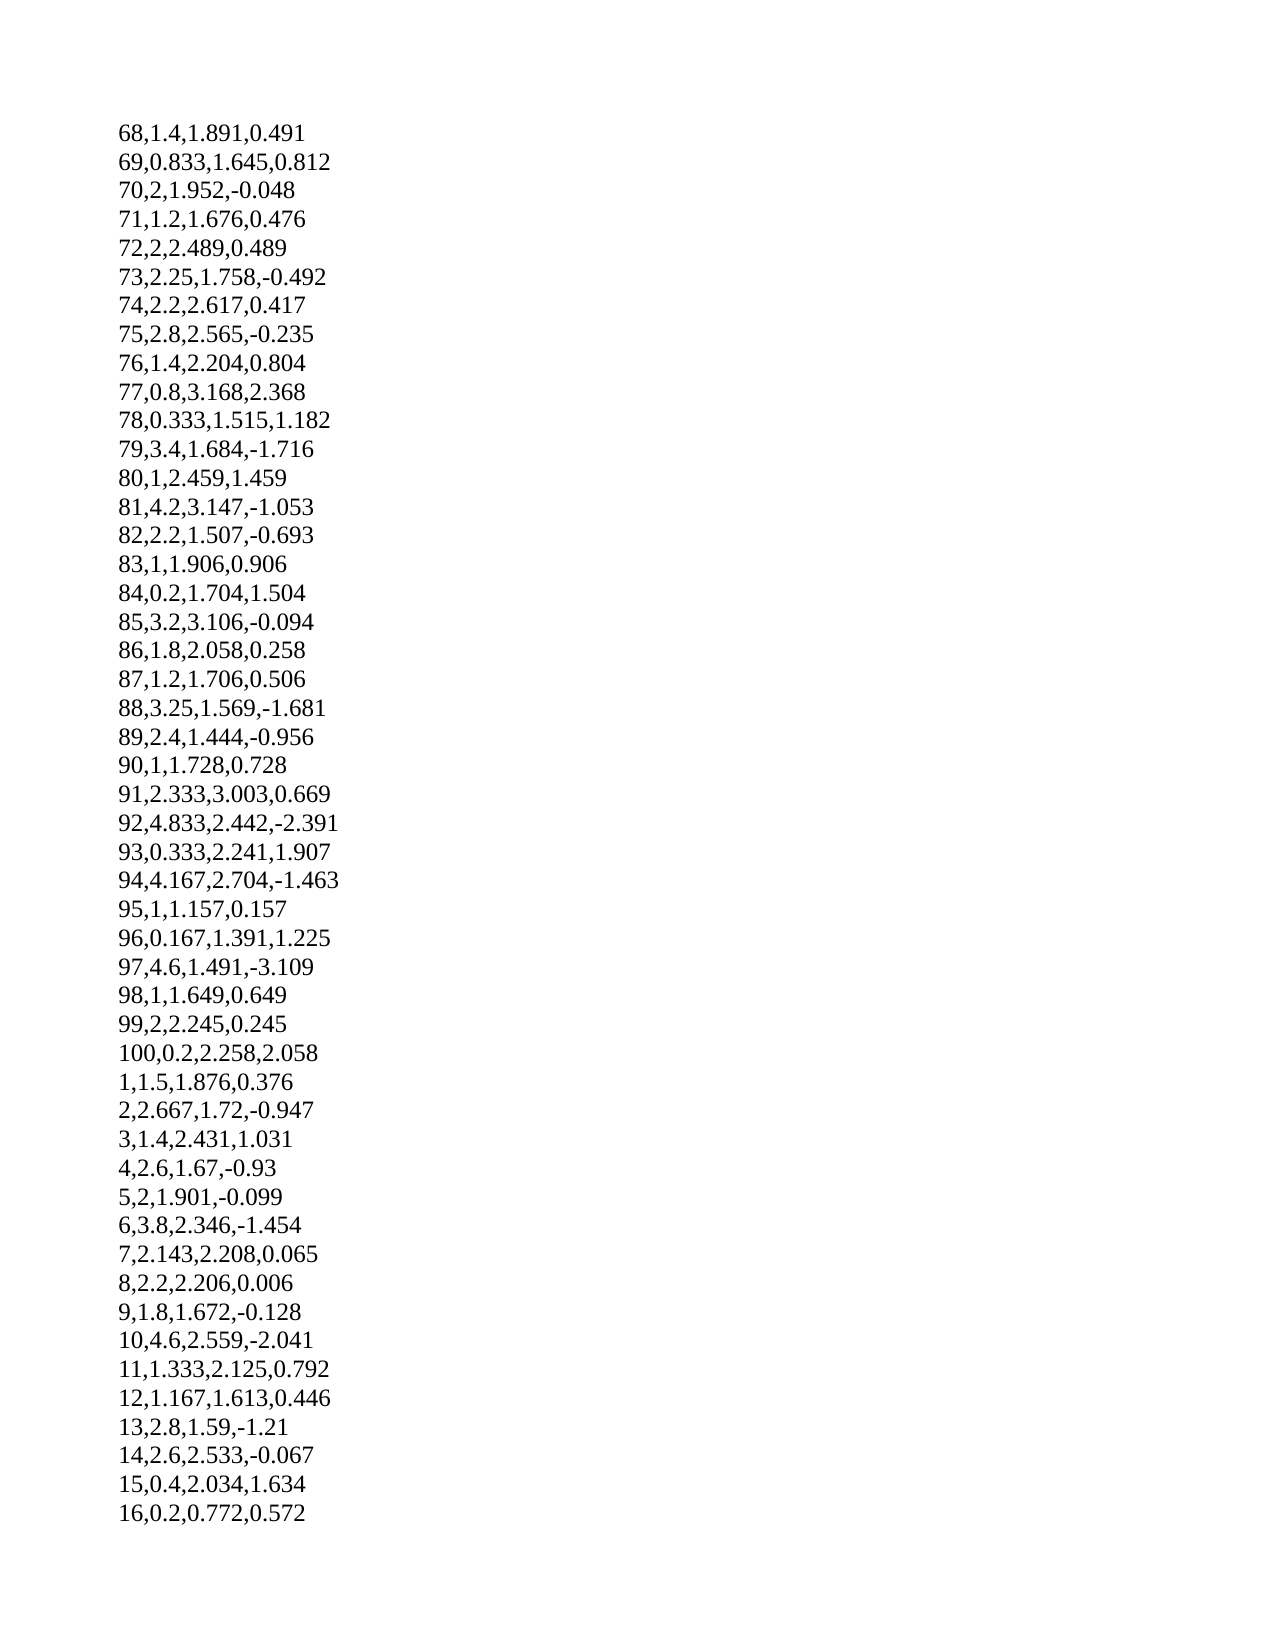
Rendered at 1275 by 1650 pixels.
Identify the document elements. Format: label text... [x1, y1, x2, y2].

text 75,2.8,2.565,-0.235 [118, 319, 1157, 348]
text 8,2.2,2.206,0.006 [118, 1268, 1157, 1297]
text 74,2.2,2.617,0.417 [118, 291, 1157, 319]
text 9,1.8,1.672,-0.128 [118, 1297, 1157, 1326]
text 78,0.333,1.515,1.182 [118, 406, 1157, 434]
text 69,0.833,1.645,0.812 [118, 147, 1157, 176]
text 83,1,1.906,0.906 [118, 549, 1157, 578]
text 70,2,1.952,-0.048 [118, 176, 1157, 204]
text 92,4.833,2.442,-2.391 [118, 808, 1157, 837]
text 71,1.2,1.676,0.476 [118, 204, 1157, 233]
text 80,1,2.459,1.459 [118, 463, 1157, 492]
text 76,1.4,2.204,0.804 [118, 348, 1157, 377]
text 84,0.2,1.704,1.504 [118, 578, 1157, 607]
text 3,1.4,2.431,1.031 [118, 1124, 1157, 1153]
text 82,2.2,1.507,-0.693 [118, 521, 1157, 549]
text 7,2.143,2.208,0.065 [118, 1239, 1157, 1268]
text 72,2,2.489,0.489 [118, 233, 1157, 262]
text 93,0.333,2.241,1.907 [118, 837, 1157, 866]
text 90,1,1.728,0.728 [118, 751, 1157, 779]
text 86,1.8,2.058,0.258 [118, 636, 1157, 664]
text 97,4.6,1.491,-3.109 [118, 952, 1157, 981]
text 4,2.6,1.67,-0.93 [118, 1153, 1157, 1182]
text 14,2.6,2.533,-0.067 [118, 1441, 1157, 1469]
text 10,4.6,2.559,-2.041 [118, 1326, 1157, 1354]
text 13,2.8,1.59,-1.21 [118, 1412, 1157, 1441]
text 73,2.25,1.758,-0.492 [118, 262, 1157, 291]
text 1,1.5,1.876,0.376 [118, 1067, 1157, 1096]
text 95,1,1.157,0.157 [118, 894, 1157, 923]
text 16,0.2,0.772,0.572 [118, 1498, 1157, 1527]
text 79,3.4,1.684,-1.716 [118, 434, 1157, 463]
text 85,3.2,3.106,-0.094 [118, 607, 1157, 636]
text 2,2.667,1.72,-0.947 [118, 1096, 1157, 1124]
text 81,4.2,3.147,-1.053 [118, 492, 1157, 521]
text 88,3.25,1.569,-1.681 [118, 693, 1157, 722]
text 99,2,2.245,0.245 [118, 1009, 1157, 1038]
text 11,1.333,2.125,0.792 [118, 1354, 1157, 1383]
text 5,2,1.901,-0.099 [118, 1182, 1157, 1211]
text 94,4.167,2.704,-1.463 [118, 866, 1157, 894]
text 68,1.4,1.891,0.491 [118, 118, 1157, 147]
text 89,2.4,1.444,-0.956 [118, 722, 1157, 751]
text 100,0.2,2.258,2.058 [118, 1038, 1157, 1067]
text 98,1,1.649,0.649 [118, 981, 1157, 1009]
text 91,2.333,3.003,0.669 [118, 779, 1157, 808]
text 96,0.167,1.391,1.225 [118, 923, 1157, 952]
text 87,1.2,1.706,0.506 [118, 664, 1157, 693]
text 15,0.4,2.034,1.634 [118, 1469, 1157, 1498]
text 12,1.167,1.613,0.446 [118, 1383, 1157, 1412]
text 6,3.8,2.346,-1.454 [118, 1211, 1157, 1239]
text 77,0.8,3.168,2.368 [118, 377, 1157, 406]
